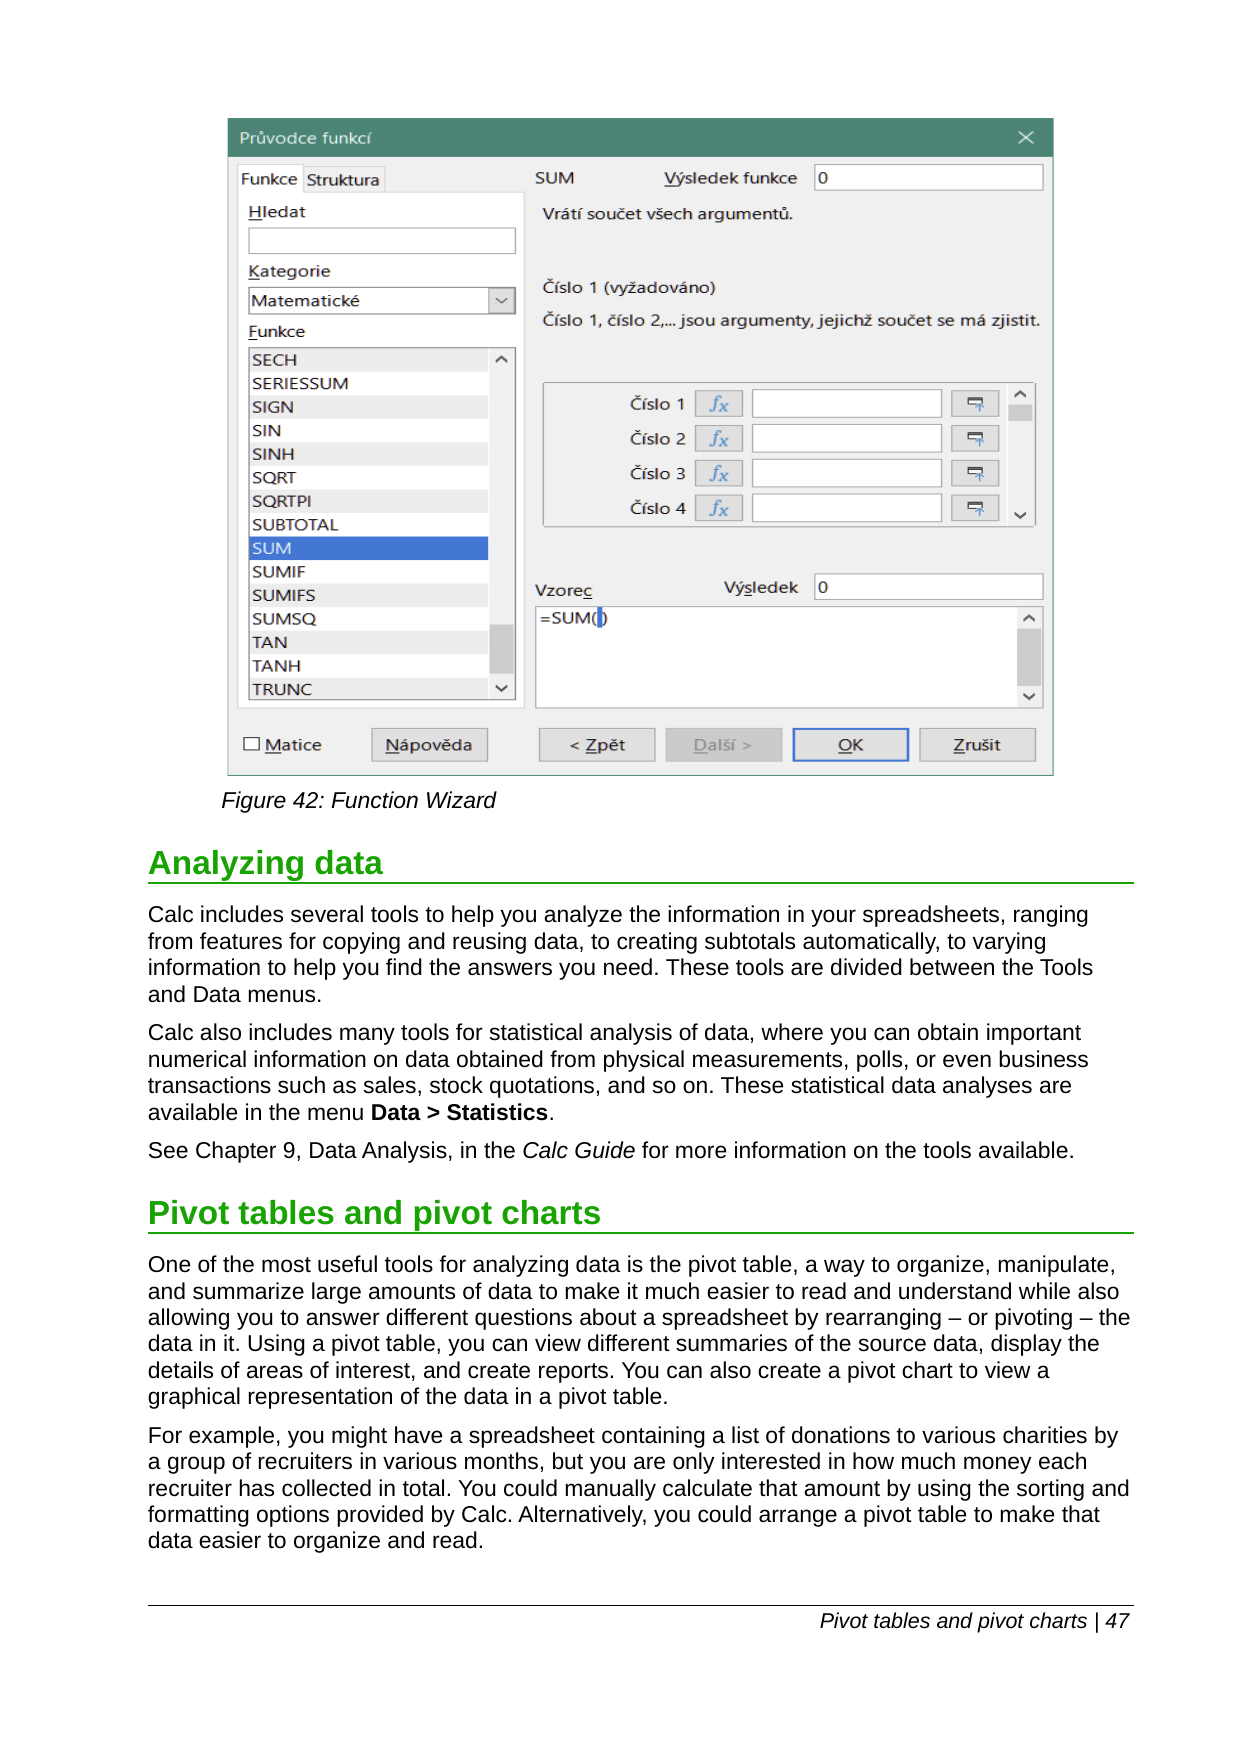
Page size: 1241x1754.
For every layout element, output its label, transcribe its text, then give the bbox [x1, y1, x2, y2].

text Calc includes several tools to help you analyze the information in your spreadsheets, ranging from features for copying and reusing data, to creating subtotals automatically, to varying information to help you find the answers you need. These tools are divided between the Tools and Data menus. [148, 901, 1134, 1007]
text See Chapter 9, Data Analysis, in the Calc Guide for more information on the tools available. [148, 1137, 1134, 1164]
text One of the most useful tools for analyzing data is the pivot table, a way to organize, manipulate, and summarize large amounts of data to make it much easier to read and understand while also allowing you to answer different questions about a spreadsheet by rearranging – or pivoting – the data in it. Using a pivot table, you can view different summaries of the source data, display the details of areas of interest, and create reports. You can also create a pivot chart to view a graphical representation of the data in a pivot table. [148, 1251, 1134, 1409]
subtitle Analyzing data [148, 843, 1134, 882]
text For example, you might have a spreadsheet containing a list of donations to various charities by a group of recruiters in various months, but you are only interested in how much money each recruiter has collected in total. You could manually calculate that amount by using the sorting and formatting options provided by Calc. Alternatively, you could arrange a pivot table to make that data easier to organize and read. [148, 1422, 1134, 1554]
text Calc also includes many tools for statistical analysis of data, where you can obtain important numerical information on data obtained from physical measurements, polls, or even business transactions such as sales, stock quotations, and so on. These statistical data analyses are available in the menu Data > Statistics. [148, 1019, 1134, 1125]
text Figure 42: Function Wizard [221, 787, 1060, 814]
picture [227, 118, 1054, 776]
subtitle Pivot tables and pivot charts [148, 1193, 1134, 1232]
